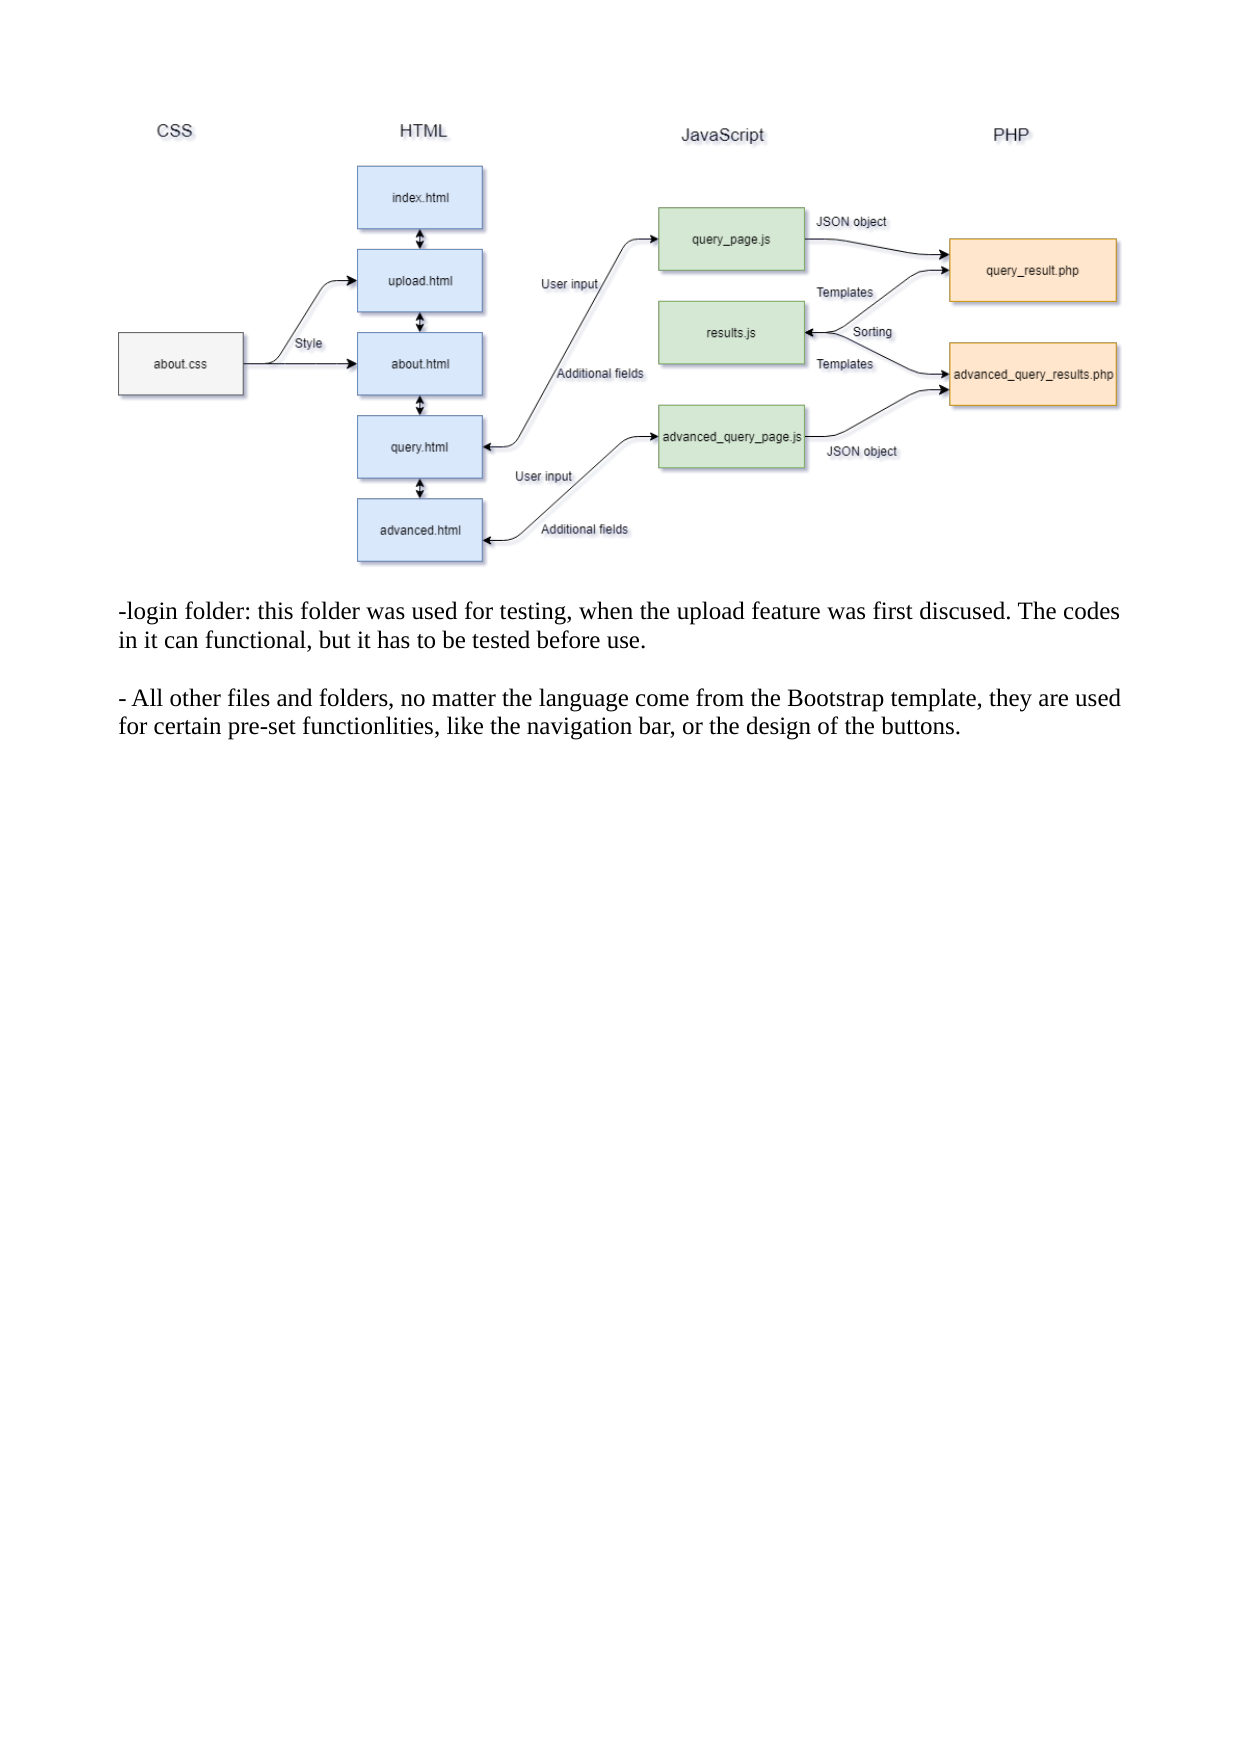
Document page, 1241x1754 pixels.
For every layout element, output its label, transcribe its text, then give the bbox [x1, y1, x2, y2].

text -login folder: this folder was used for testing, when the upload feature was first discused. The codes in it can functional, but it has to be tested before use. [118, 596, 1122, 654]
text - All other files and folders, no matter the language come from the Bootstrap template, they are used for certain pre-set functionlities, like the navigation bar, or the design of the buttons. [118, 683, 1122, 740]
picture [118, 118, 1123, 568]
